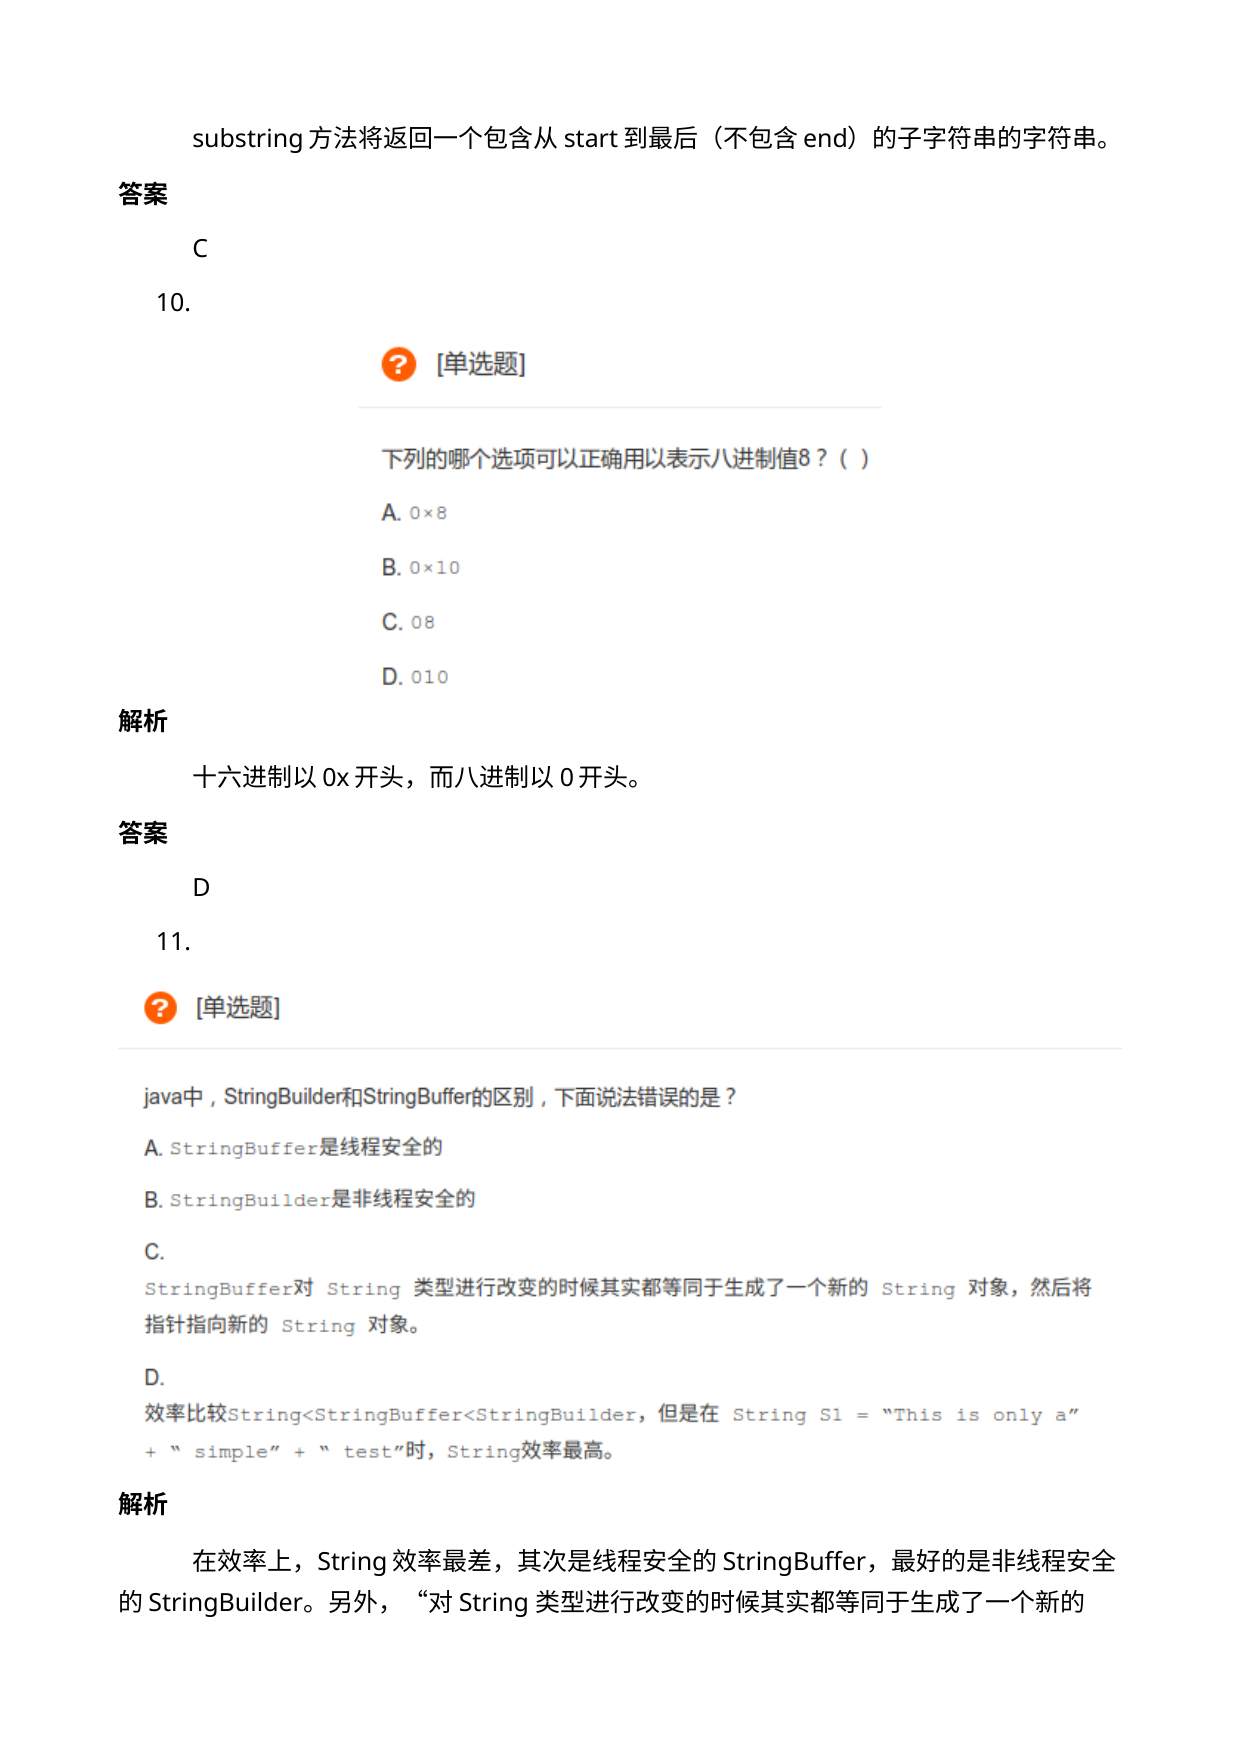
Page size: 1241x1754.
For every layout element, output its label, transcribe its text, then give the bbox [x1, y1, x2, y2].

text substring方法将返回一个包含从start到最后（不包含end）的子字符串的字符串。 [118, 118, 1122, 154]
text 解析 [118, 1480, 1122, 1521]
text 在效率上，String效率最差，其次是线程安全的StringBuffer，最好的是非线程安全的StringBuilder。另外，“对 String 类型进行改变的时候其实都等同于生成了一个新的 [118, 1541, 1122, 1619]
picture [118, 977, 1123, 1480]
text D [118, 870, 1122, 904]
picture [357, 338, 883, 696]
text 解析 [118, 338, 1122, 738]
text 答案 [118, 814, 1122, 850]
text 答案 [118, 174, 1122, 211]
text C [118, 231, 1122, 265]
text 十六进制以0x开头，而八进制以0开头。 [118, 758, 1122, 794]
